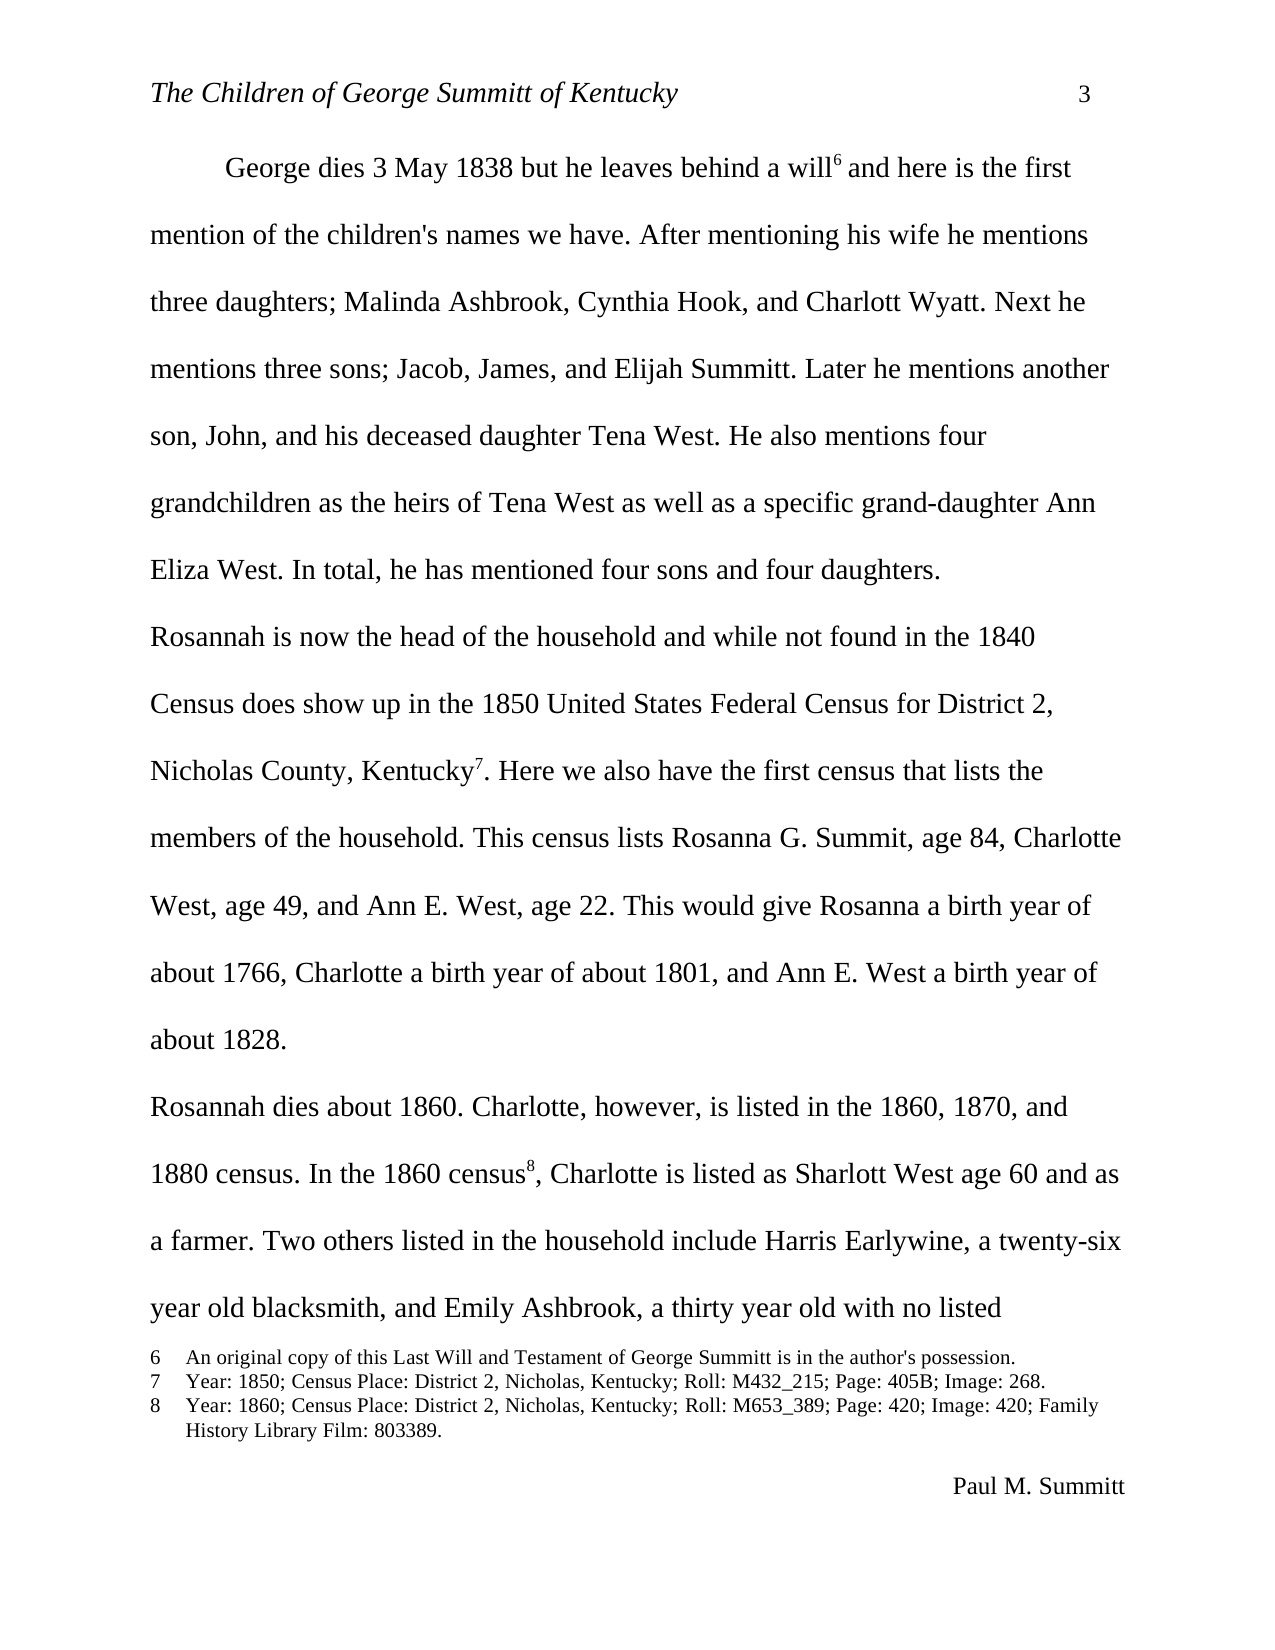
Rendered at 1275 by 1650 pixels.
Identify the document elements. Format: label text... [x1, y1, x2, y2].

text An original copy of this Last Will and Testament of George Summitt is in the author's possession. [150, 1345, 1125, 1369]
text George dies 3 May 1838 but he leaves behind a will and here is the first mention of the children's names we have. After mentioning his wife he mentions three daughters; Malinda Ashbrook, Cynthia Hook, and Charlott Wyatt. Next he mentions three sons; Jacob, James, and Elijah Summitt. Later he mentions another son, John, and his deceased daughter Tena West. He also mentions four grandchildren as the heirs of Tena West as well as a specific grand-daughter Ann Eliza West. In total, he has mentioned four sons and four daughters. [150, 150, 1125, 586]
text Year: 1860; Census Place: District 2, Nicholas, Kentucky; Roll: M653_389; Page: 420; Image: 420; Family History Library Film: 803389. [150, 1393, 1125, 1441]
text Rosannah is now the head of the household and while not found in the 1840 Census does show up in the 1850 United States Federal Census for District 2, Nicholas County, Kentucky. Here we also have the first census that lists the members of the household. This census lists Rosanna G. Summit, age 84, Charlotte West, age 49, and Ann E. West, age 22. This would give Rosanna a birth year of about 1766, Charlotte a birth year of about 1801, and Ann E. West a birth year of about 1828. [150, 619, 1125, 1056]
text Rosannah dies about 1860. Charlotte, however, is listed in the 1860, 1870, and 1880 census. In the 1860 census, Charlotte is listed as Sharlott West age 60 and as a farmer. Two others listed in the household include Harris Earlywine, a twenty-six year old blacksmith, and Emily Ashbrook, a thirty year old with no listed [150, 1089, 1125, 1324]
text Year: 1850; Census Place: District 2, Nicholas, Kentucky; Roll: M432_215; Page: 405B; Image: 268. [150, 1369, 1125, 1393]
